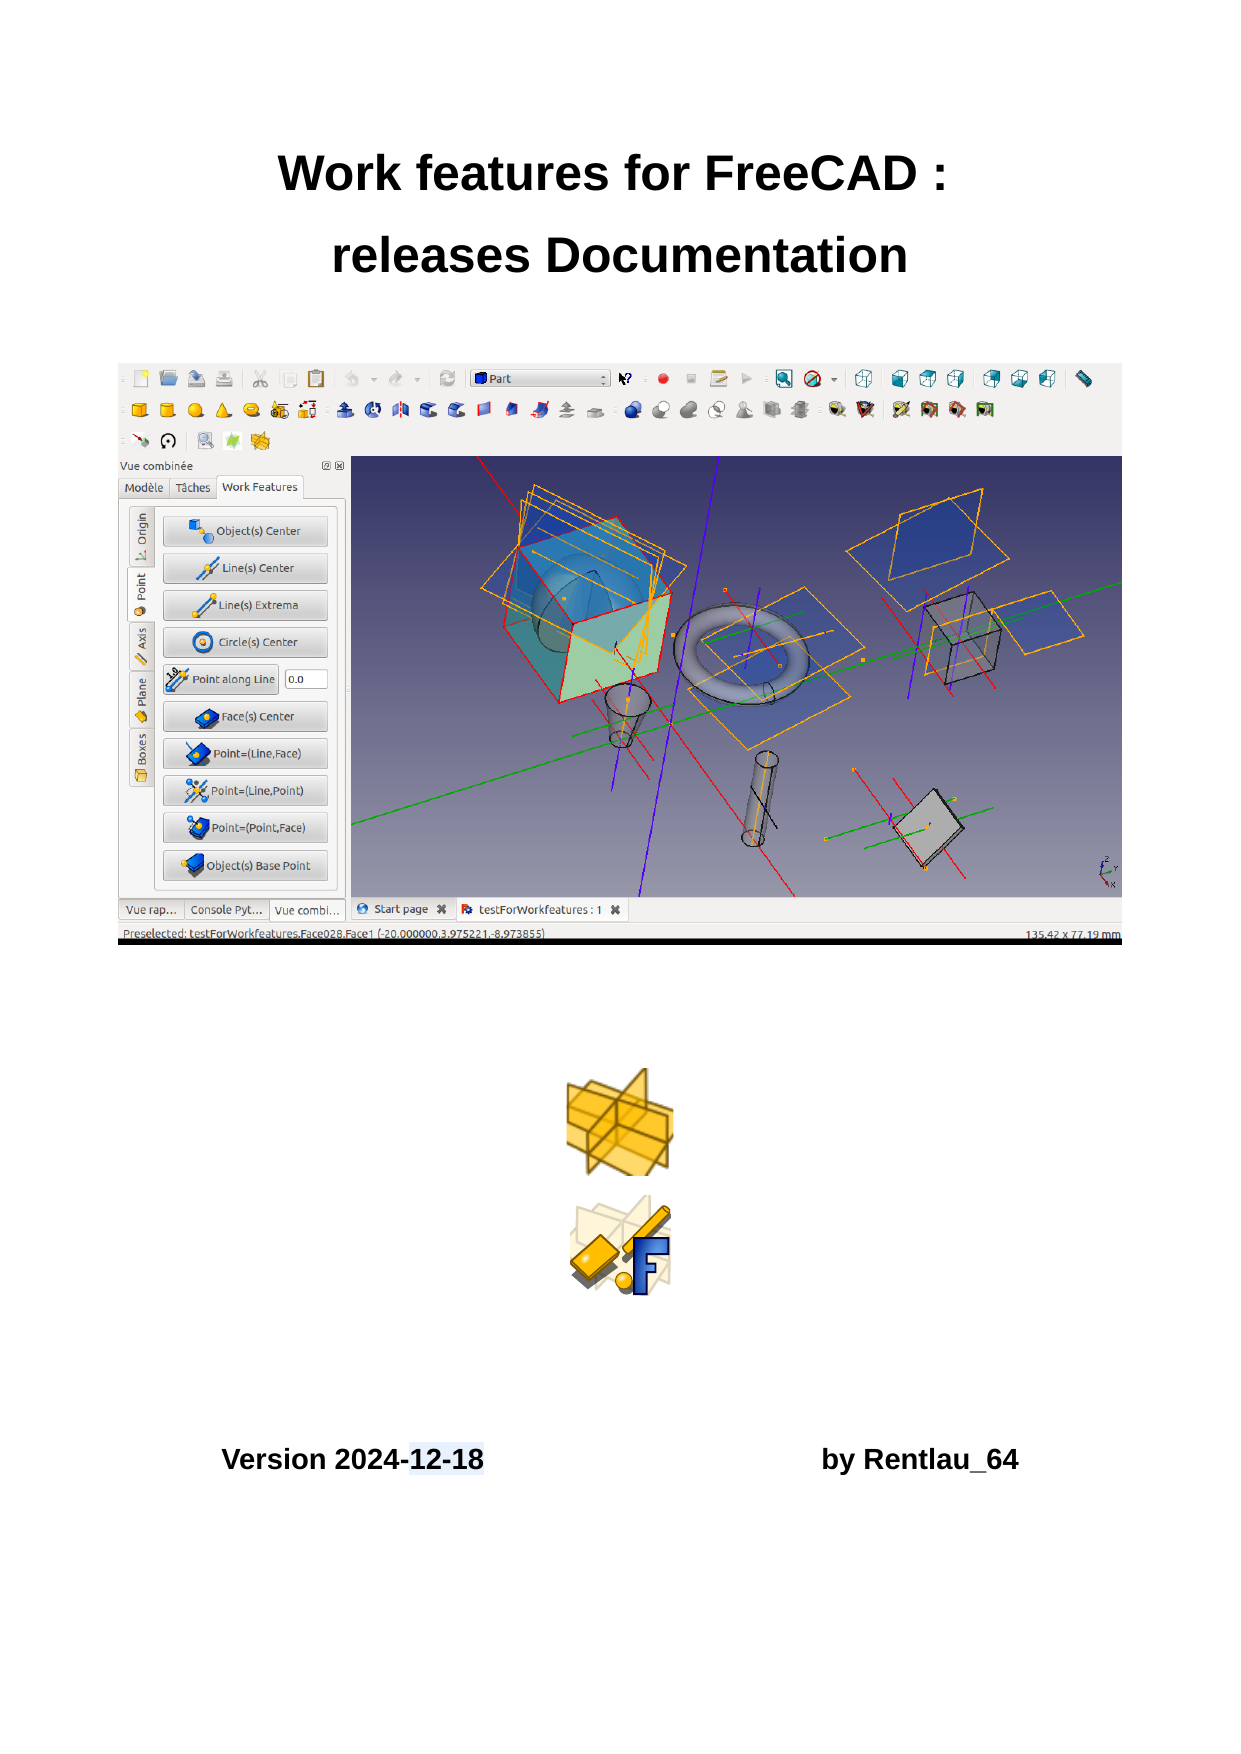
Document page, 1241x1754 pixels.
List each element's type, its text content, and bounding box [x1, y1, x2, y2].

picture [118, 363, 1122, 945]
title releases Documentation [118, 226, 1122, 283]
title Work features for FreeCAD : [118, 143, 1122, 201]
title Version 2024-12-18 by Rentlau_64 [118, 1442, 1122, 1475]
picture [566, 1068, 674, 1176]
